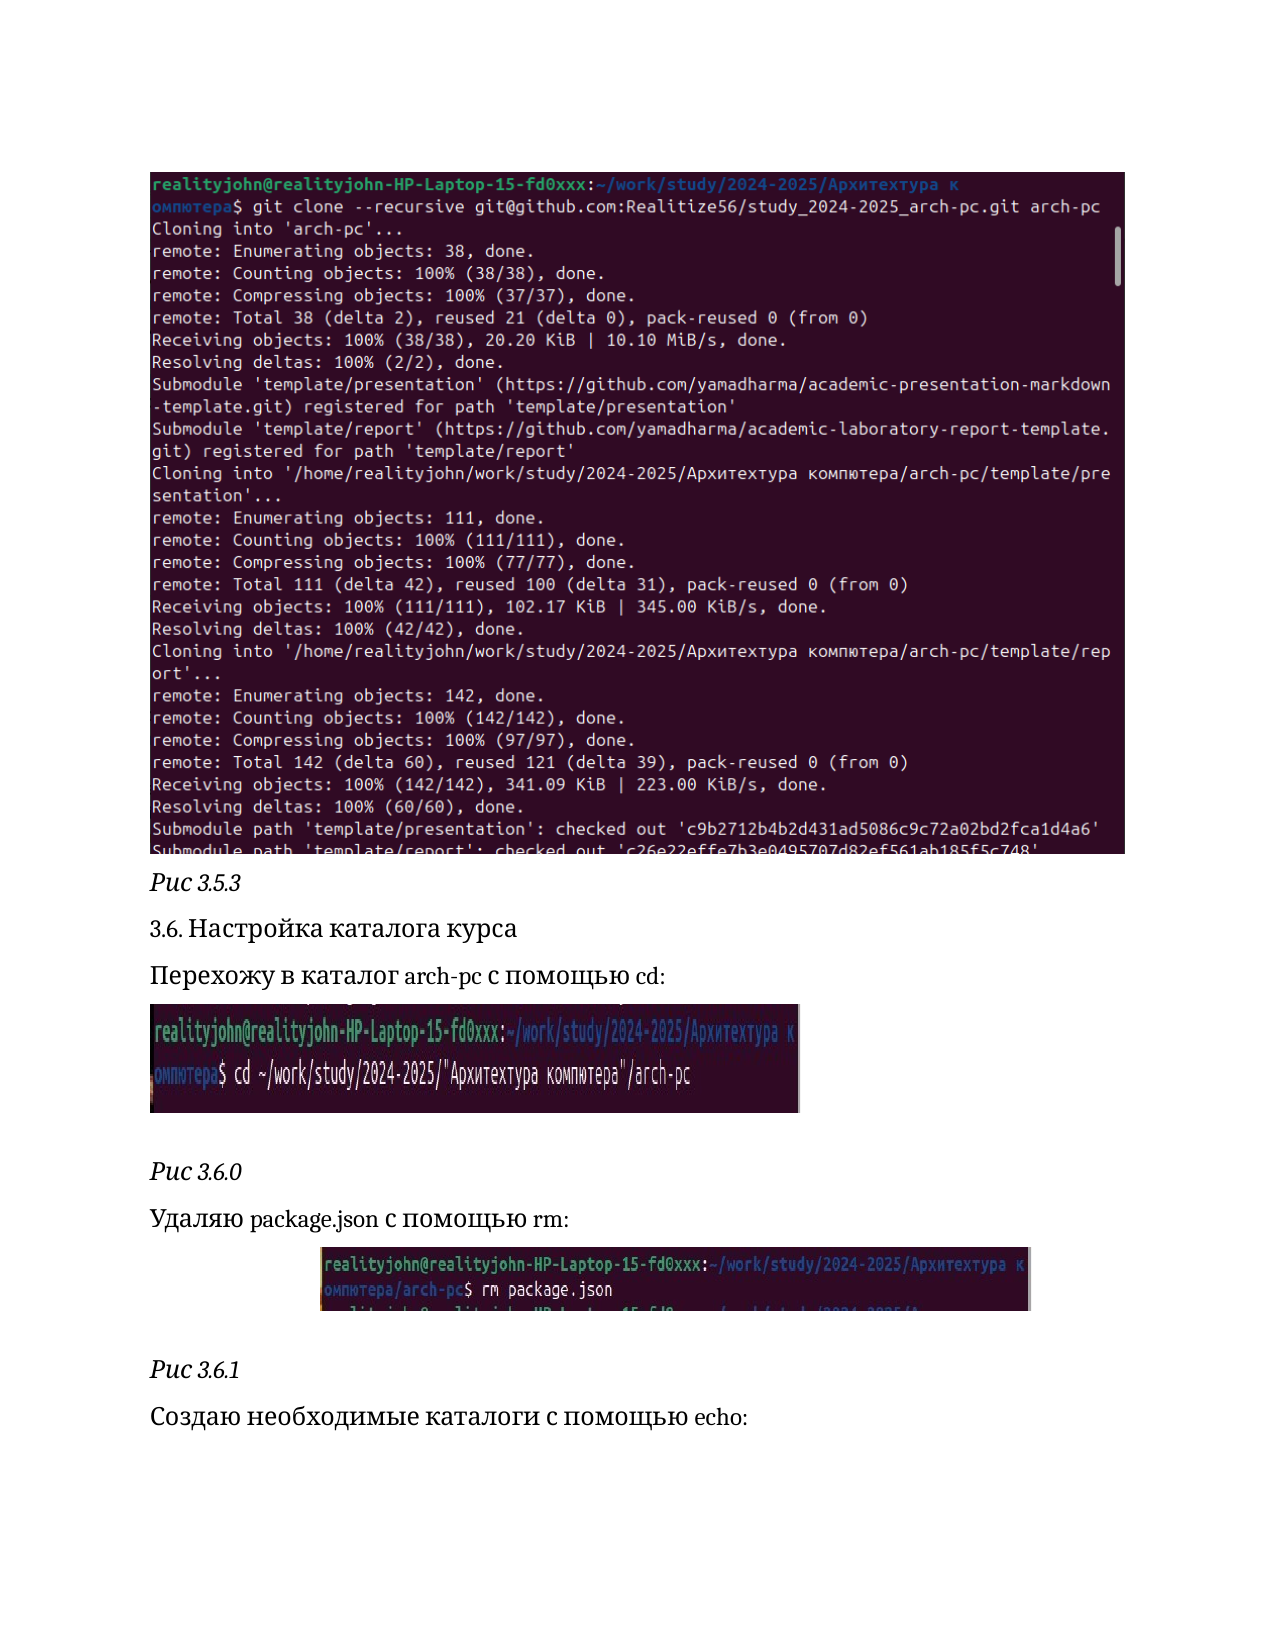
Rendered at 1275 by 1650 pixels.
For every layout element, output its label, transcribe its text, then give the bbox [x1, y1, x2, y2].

text Удаляю package.json с помощью rm: [149, 1205, 1125, 1233]
text Создаю необходимые каталоги с помощью echo: [149, 1403, 1125, 1431]
subtitle Рис 3.6.1 [149, 1356, 1125, 1385]
text Перехожу в каталог arch-pc с помощью cd: [149, 962, 1125, 991]
subtitle Рис 3.6.0 [149, 1158, 1125, 1187]
text 3.6. Настройка каталога курса [149, 915, 1125, 944]
subtitle Рис 3.5.3 [149, 869, 1125, 898]
